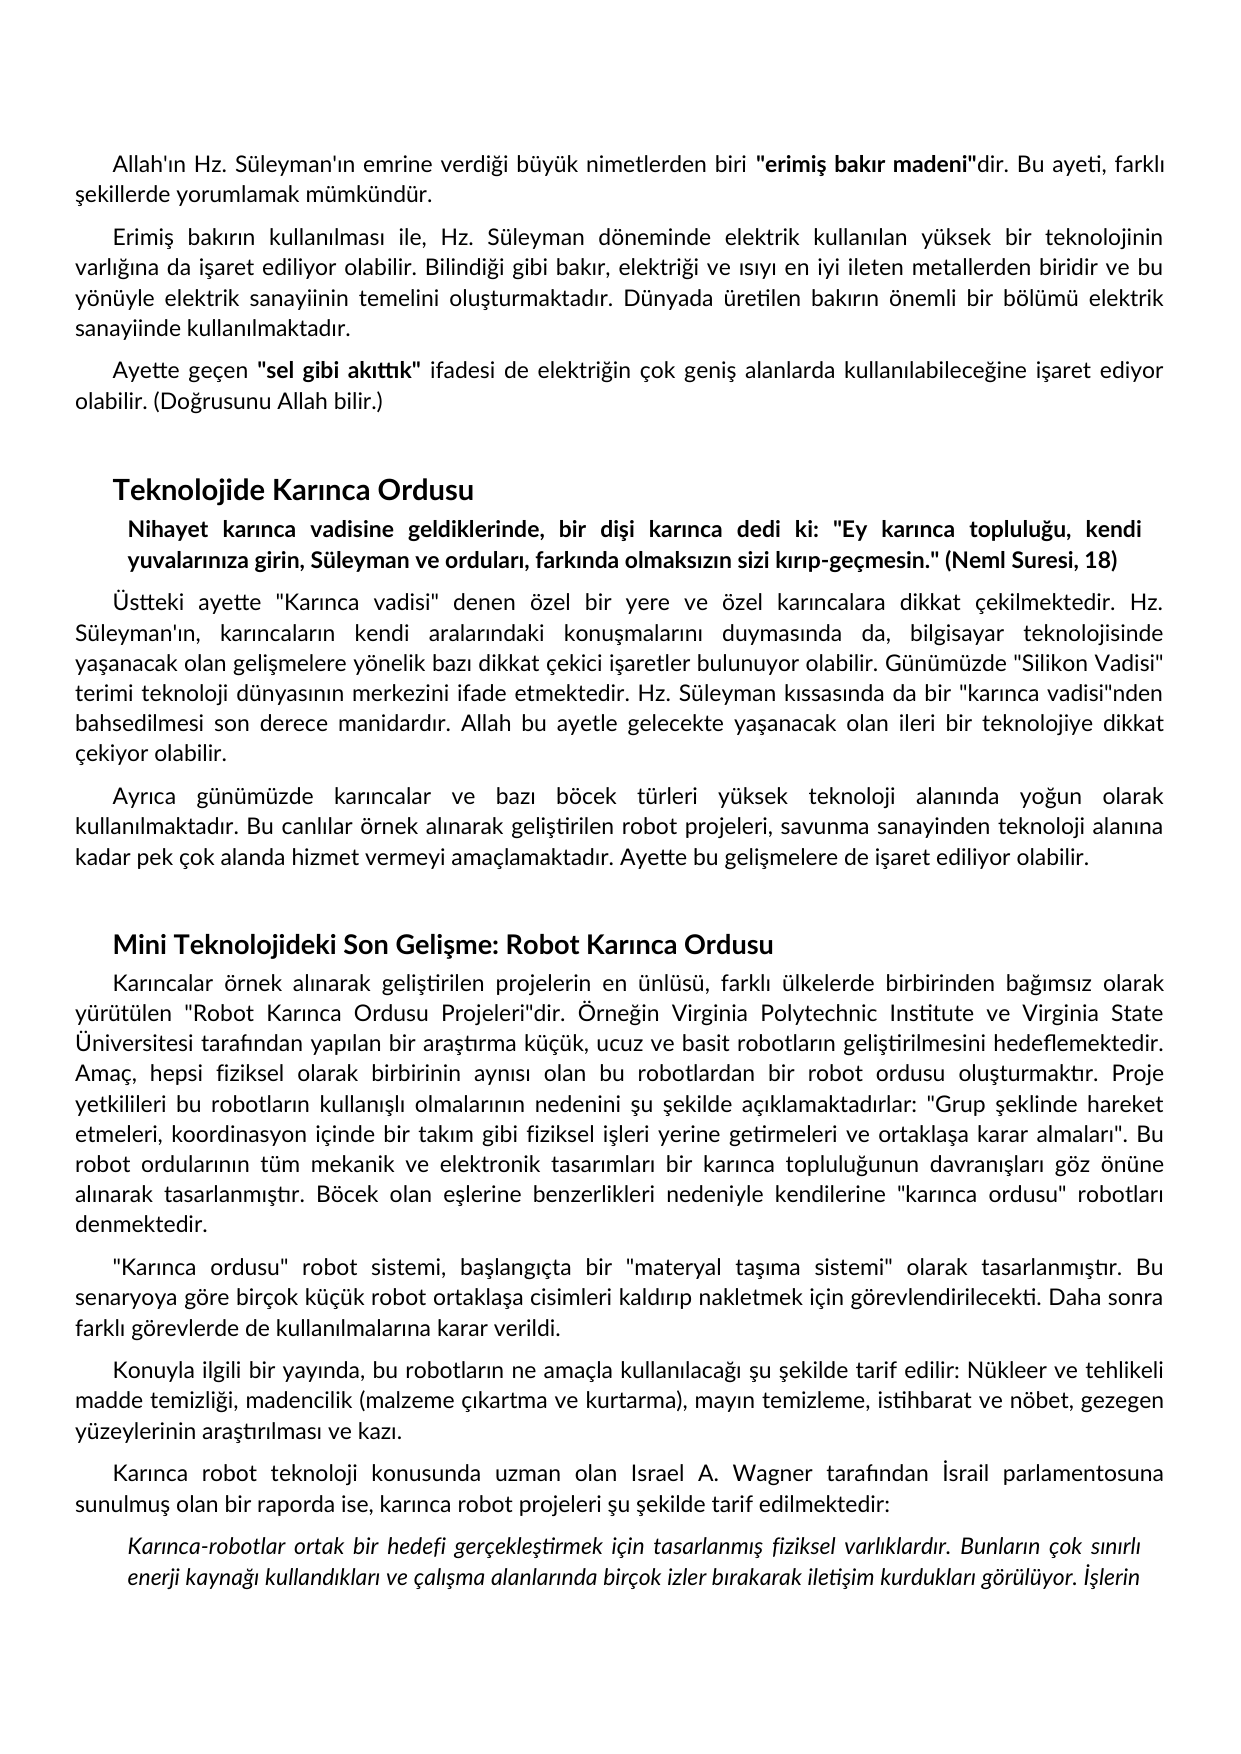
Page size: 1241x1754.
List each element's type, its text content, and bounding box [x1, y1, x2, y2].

subtitle Teknolojide Karınca Ordusu [112, 472, 1165, 507]
text "Karınca ordusu" robot sistemi, başlangıçta bir "materyal taşıma sistemi" olarak tasarlanmıştır. Bu senaryoya göre birçok küçük robot ortaklaşa cisimleri kaldırıp nakletmek için görevlendirilecekti. Daha sonra farklı görevlerde de kullanılmalarına karar verildi. [75, 1253, 1165, 1341]
text Karınca robot teknoloji konusunda uzman olan Israel A. Wagner tarafından İsrail parlamentosuna sunulmuş olan bir raporda ise, karınca robot projeleri şu şekilde tarif edilmektedir: [75, 1459, 1165, 1517]
subtitle Mini Teknolojideki Son Gelişme: Robot Karınca Ordusu [112, 928, 1165, 960]
text Ayrıca günümüzde karıncalar ve bazı böcek türleri yüksek teknoloji alanında yoğun olarak kullanılmaktadır. Bu canlılar örnek alınarak geliştirilen robot projeleri, savunma sanayinden teknoloji alanına kadar pek çok alanda hizmet vermeyi amaçlamaktadır. Ayette bu gelişmelere de işaret ediliyor olabilir. [75, 782, 1165, 870]
text Allah'ın Hz. Süleyman'ın emrine verdiği büyük nimetlerden biri "erimiş bakır madeni"dir. Bu ayeti, farklı şekillerde yorumlamak mümkündür. [75, 150, 1165, 208]
text Konuyla ilgili bir yayında, bu robotların ne amaçla kullanılacağı şu şekilde tarif edilir: Nükleer ve tehlikeli madde temizliği, madencilik (malzeme çıkartma ve kurtarma), mayın temizleme, istihbarat ve nöbet, gezegen yüzeylerinin araştırılması ve kazı. [75, 1356, 1165, 1444]
text Erimiş bakırın kullanılması ile, Hz. Süleyman döneminde elektrik kullanılan yüksek bir teknolojinin varlığına da işaret ediliyor olabilir. Bilindiği gibi bakır, elektriği ve ısıyı en iyi ileten metallerden biridir ve bu yönüyle elektrik sanayiinin temelini oluşturmaktadır. Dünyada üretilen bakırın önemli bir bölümü elektrik sanayiinde kullanılmaktadır. [75, 223, 1165, 341]
text Nihayet karınca vadisine geldiklerinde, bir dişi karınca dedi ki: "Ey karınca topluluğu, kendi yuvalarınıza girin, Süleyman ve orduları, farkında olmaksızın sizi kırıp-geçmesin." (Neml Suresi, 18) [127, 515, 1143, 573]
text Ayette geçen "sel gibi akıttık" ifadesi de elektriğin çok geniş alanlarda kullanılabileceğine işaret ediyor olabilir. (Doğrusunu Allah bilir.) [75, 356, 1165, 414]
text Karıncalar örnek alınarak geliştirilen projelerin en ünlüsü, farklı ülkelerde birbirinden bağımsız olarak yürütülen "Robot Karınca Ordusu Projeleri"dir. Örneğin Virginia Polytechnic Institute ve Virginia State Üniversitesi tarafından yapılan bir araştırma küçük, ucuz ve basit robotların geliştirilmesini hedeflemektedir. Amaç, hepsi fiziksel olarak birbirinin aynısı olan bu robotlardan bir robot ordusu oluşturmaktır. Proje yetkilileri bu robotların kullanışlı olmalarının nedenini şu şekilde açıklamaktadırlar: "Grup şeklinde hareket etmeleri, koordinasyon içinde bir takım gibi fiziksel işleri yerine getirmeleri ve ortaklaşa karar almaları". Bu robot ordularının tüm mekanik ve elektronik tasarımları bir karınca topluluğunun davranışları göz önüne alınarak tasarlanmıştır. Böcek olan eşlerine benzerlikleri nedeniyle kendilerine "karınca ordusu" robotları denmektedir. [75, 968, 1165, 1238]
text Karınca-robotlar ortak bir hedefi gerçekleştirmek için tasarlanmış fiziksel varlıklardır. Bunların çok sınırlı enerji kaynağı kullandıkları ve çalışma alanlarında birçok izler bırakarak iletişim kurdukları görülüyor. İşlerin [127, 1532, 1143, 1590]
text Üstteki ayette "Karınca vadisi" denen özel bir yere ve özel karıncalara dikkat çekilmektedir. Hz. Süleyman'ın, karıncaların kendi aralarındaki konuşmalarını duymasında da, bilgisayar teknolojisinde yaşanacak olan gelişmelere yönelik bazı dikkat çekici işaretler bulunuyor olabilir. Günümüzde "Silikon Vadisi" terimi teknoloji dünyasının merkezini ifade etmektedir. Hz. Süleyman kıssasında da bir "karınca vadisi"nden bahsedilmesi son derece manidardır. Allah bu ayetle gelecekte yaşanacak olan ileri bir teknolojiye dikkat çekiyor olabilir. [75, 588, 1165, 767]
